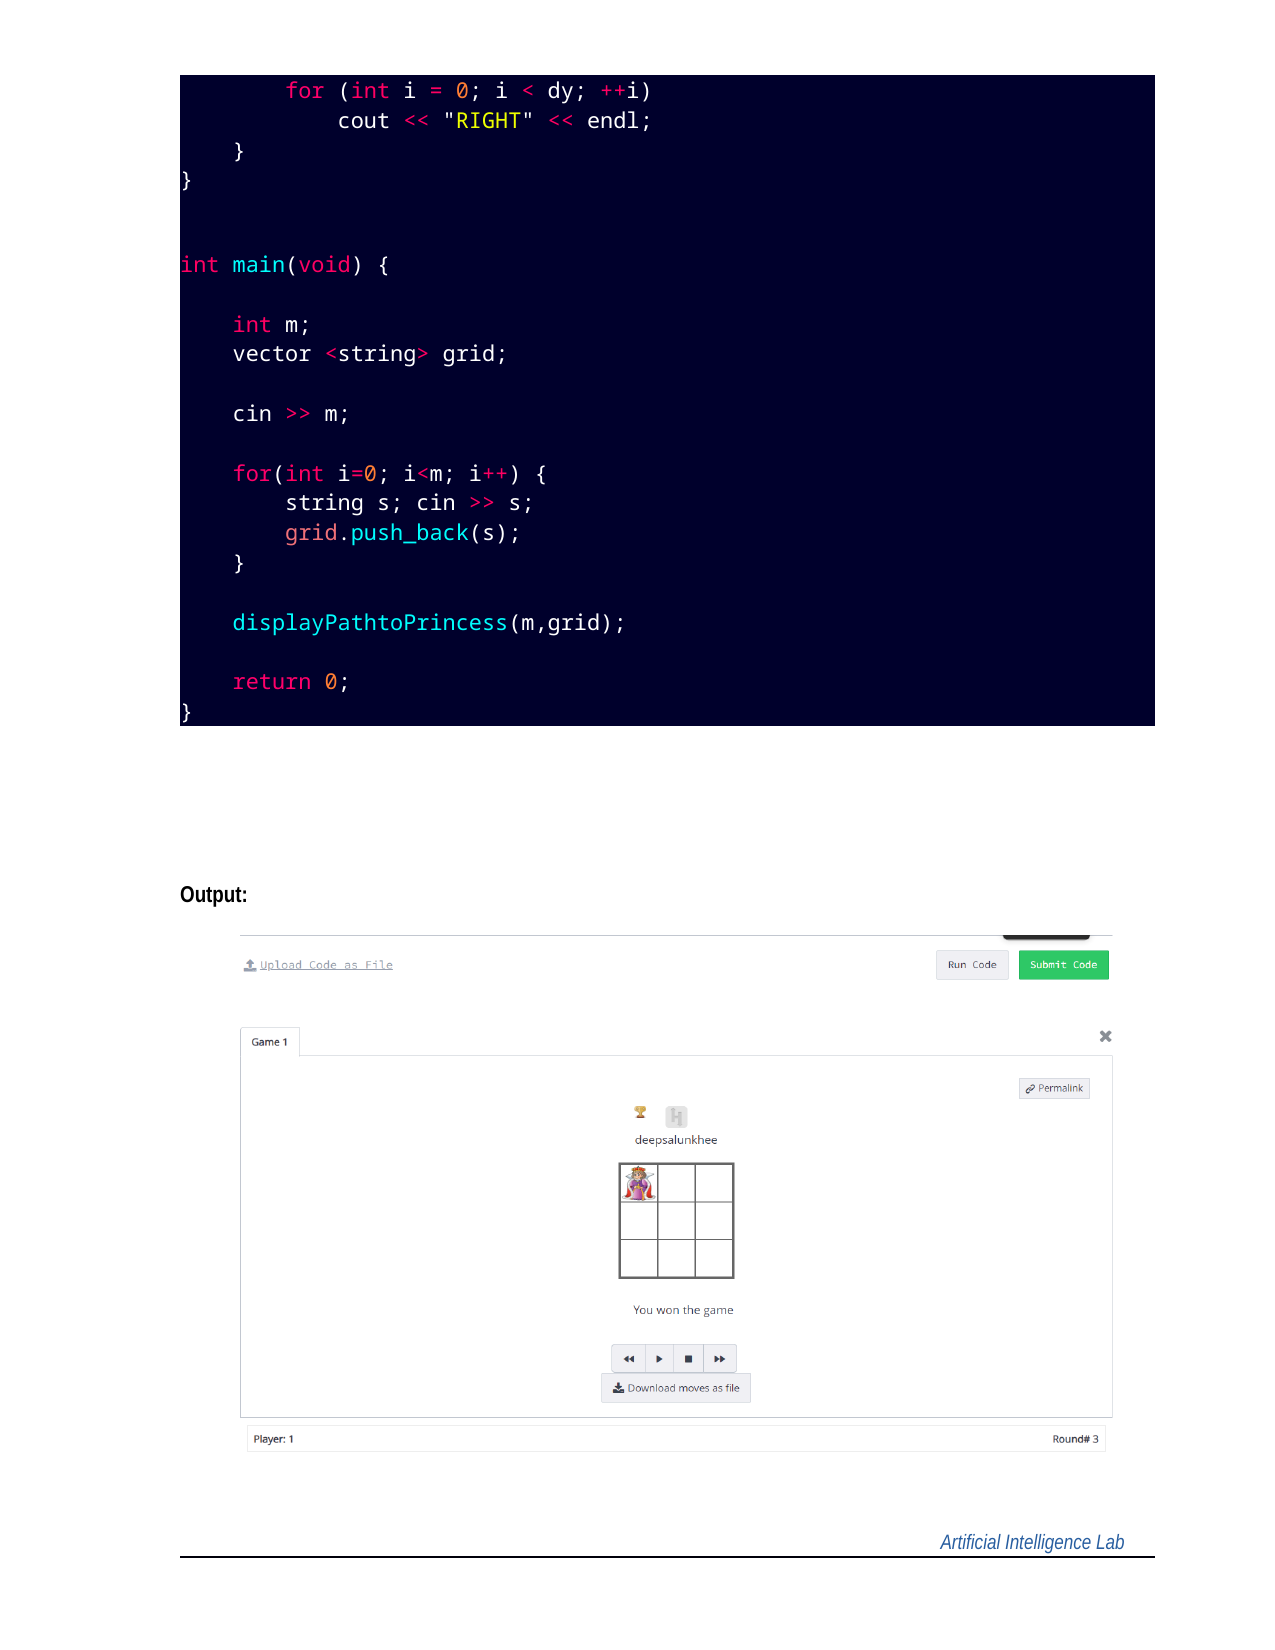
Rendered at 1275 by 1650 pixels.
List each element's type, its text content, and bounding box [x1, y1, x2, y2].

text for(int i=0; i<m; i++) { [180, 457, 1155, 487]
text for (int i = 0; i < dy; ++i) [180, 75, 1155, 105]
text return 0; [180, 666, 1155, 696]
text Output: [180, 881, 1155, 907]
text int main(void) { [180, 249, 1155, 279]
text } [180, 547, 1155, 577]
text } [180, 696, 1155, 726]
text grid.push_back(s); [180, 517, 1155, 547]
text cout << "RIGHT" << endl; [180, 105, 1155, 134]
text displayPathtoPrincess(m,grid); [180, 606, 1155, 636]
text vector <string> grid; [180, 338, 1155, 368]
text cin >> m; [180, 398, 1155, 428]
text string s; cin >> s; [180, 487, 1155, 517]
text } [180, 164, 1155, 194]
text int m; [180, 308, 1155, 338]
text } [180, 134, 1155, 164]
